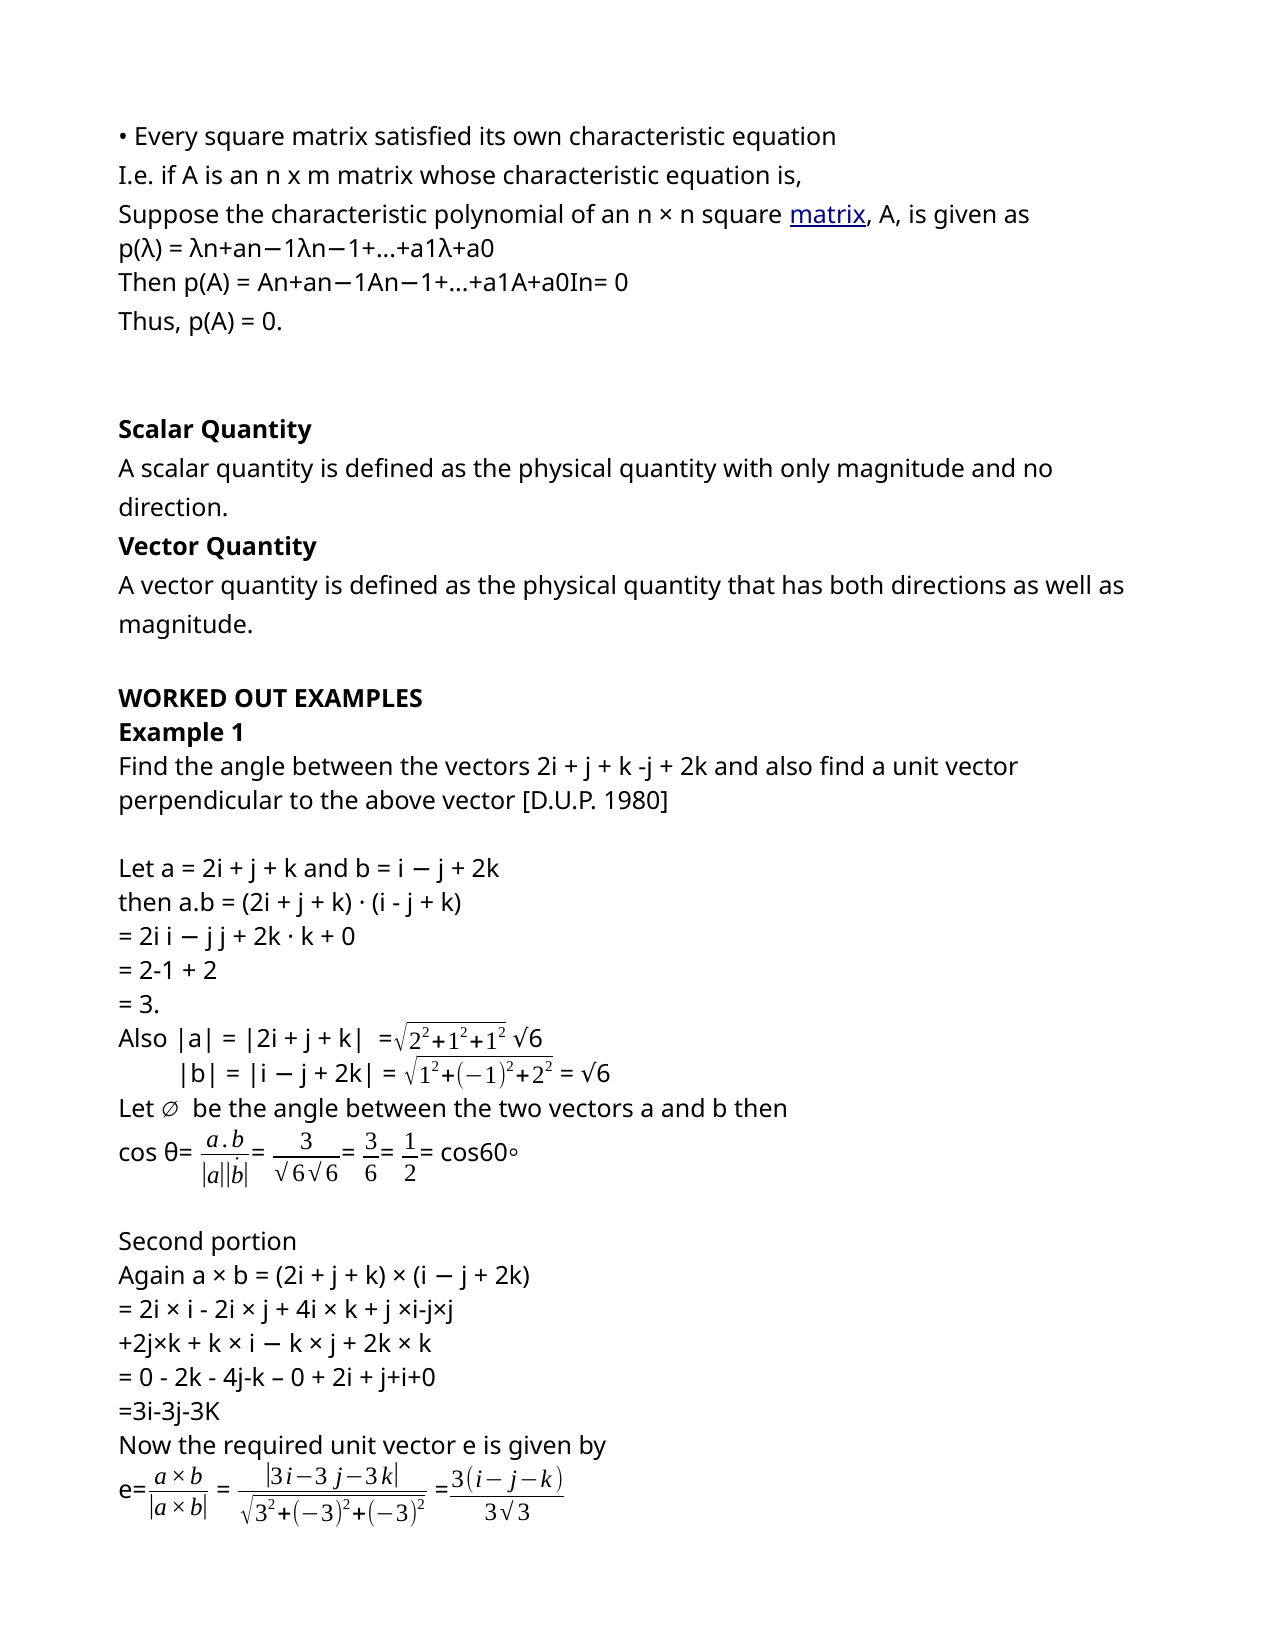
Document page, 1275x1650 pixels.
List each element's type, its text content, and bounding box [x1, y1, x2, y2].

text = 2i i − j j + 2k · k + 0 [118, 919, 1157, 953]
text = 3. [118, 987, 1157, 1021]
text Example 1 Find the angle between the vectors 2i + j + k -j + 2k and also find a unit vector perpendicular to the above vector [D.U.P. 1980] [118, 714, 1157, 817]
text |b| = |i − j + 2k| = = √6 [118, 1055, 1157, 1091]
text Second portion [118, 1223, 1157, 1257]
text cos θ= = = = = cos60 [118, 1125, 1157, 1189]
text Again a × b = (2i + j + k) × (i − j + 2k) [118, 1257, 1157, 1291]
text =3i-3j-3K [118, 1393, 1157, 1428]
text Let be the angle between the two vectors a and b then [118, 1091, 1157, 1125]
text I.e. if A is an n x m matrix whose characteristic equation is, [118, 157, 1157, 191]
text Let a = 2i + j + k and b = i − j + 2k [118, 851, 1157, 885]
text Now the required unit vector e is given by [118, 1428, 1157, 1462]
text • Every square matrix satisfied its own characteristic equation [118, 118, 1157, 152]
text Also |a| = |2i + j + k| = √6 [118, 1021, 1157, 1055]
text Scalar Quantity A scalar quantity is defined as the physical quantity with only magnitude and no direction. [118, 411, 1157, 524]
text then a.b = (2i + j + k) · (i - j + k) [118, 885, 1157, 919]
text Suppose the characteristic polynomial of an n × n square matrix, A, is given as p(λ) = λn+an−1λn−1+...+a1λ+a0 [118, 196, 1157, 264]
text WORKED OUT EXAMPLES [118, 680, 1157, 714]
text Then p(A) = An+an−1An−1+...+a1A+a0In= 0 Thus, p(A) = 0. [118, 264, 1157, 338]
text Vector Quantity A vector quantity is defined as the physical quantity that has both directions as well as magnitude. [118, 529, 1157, 641]
text = 0 - 2k - 4j-k – 0 + 2i + j+i+0 [118, 1359, 1157, 1393]
text +2j×k + k × i − k × j + 2k × k [118, 1325, 1157, 1359]
text = 2i × i - 2i × j + 4i × k + j ×i-j×j [118, 1291, 1157, 1325]
text = 2-1 + 2 [118, 953, 1157, 987]
text e= = = [118, 1462, 1157, 1529]
